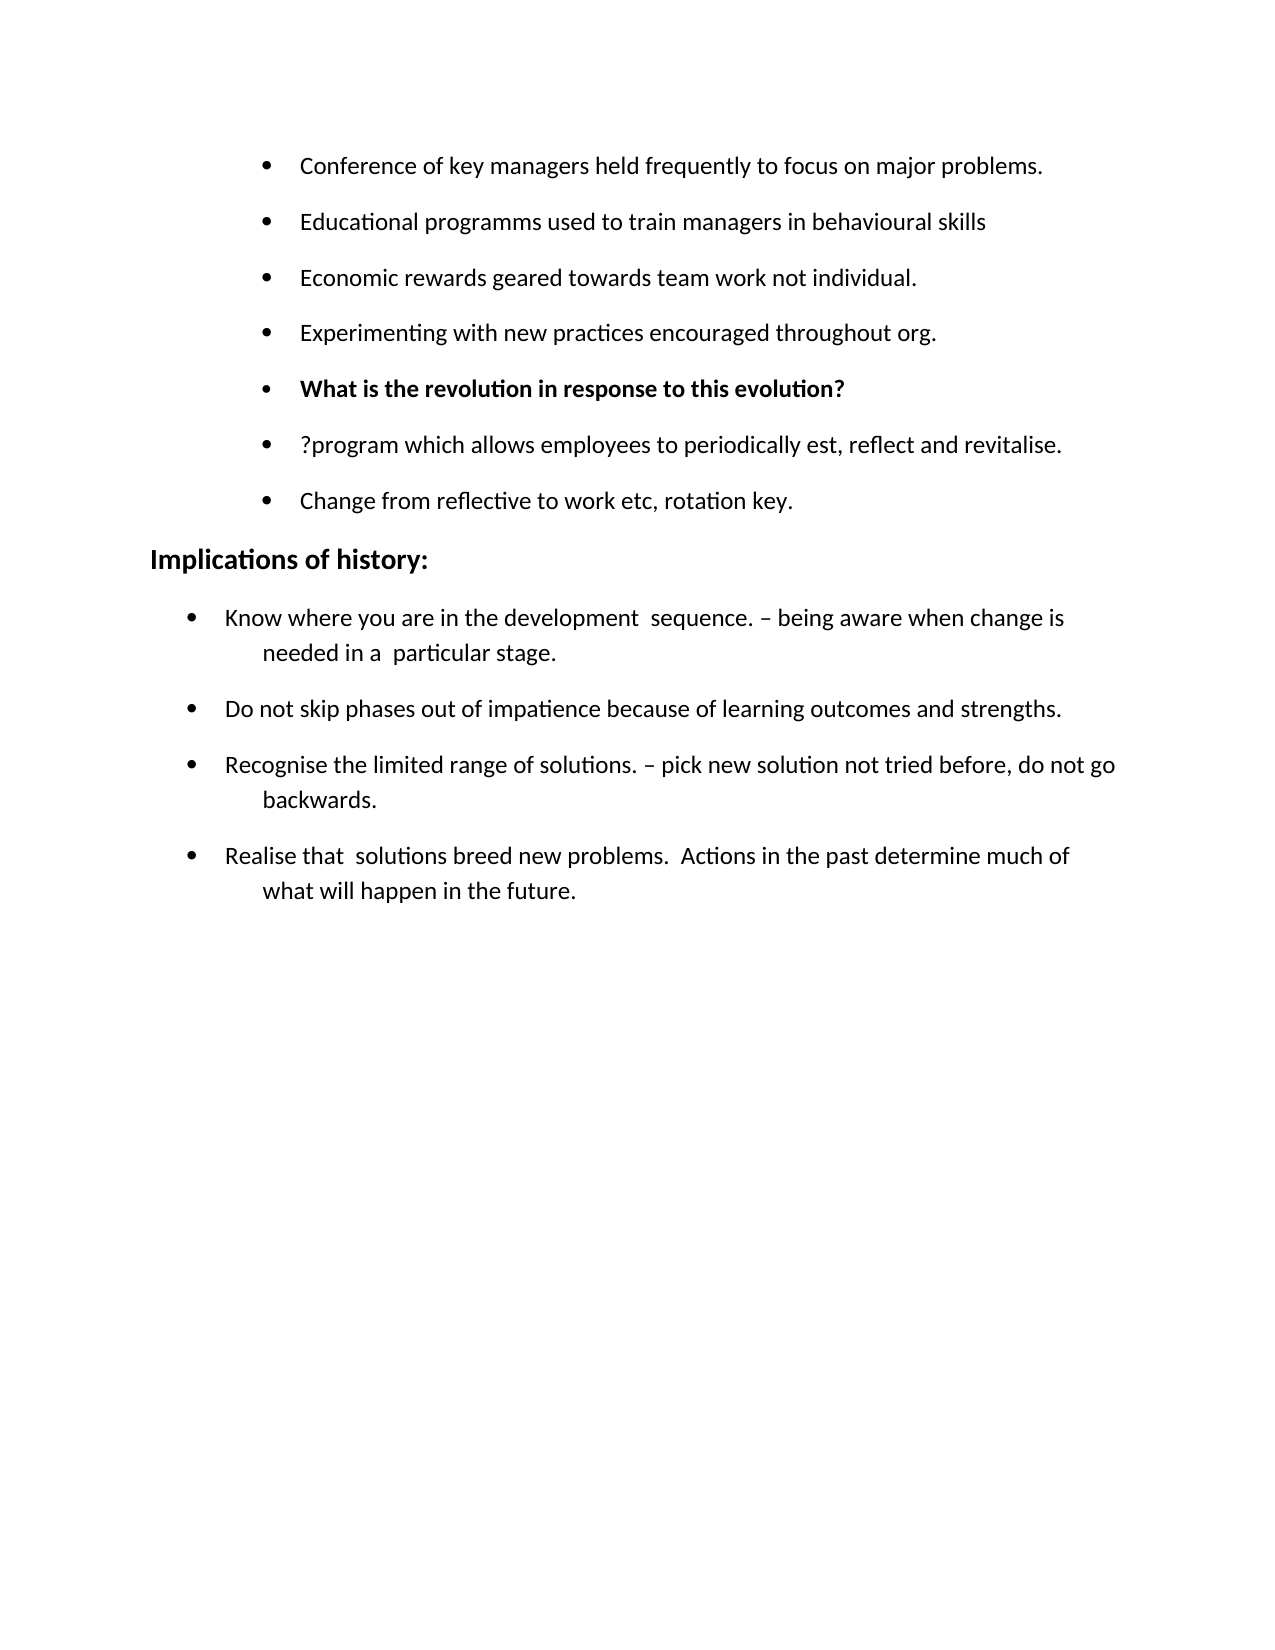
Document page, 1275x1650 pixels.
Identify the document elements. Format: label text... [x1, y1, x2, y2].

list Recognise the limited range of solutions. – pick new solution not tried before, do not go backwards. [187, 749, 1125, 815]
list Conference of key managers held frequently to focus on major problems. [262, 150, 1125, 181]
list Do not skip phases out of impatience because of learning outcomes and strengths. [187, 693, 1125, 724]
list Realise that solutions breed new problems. Actions in the past determine much of what will happen in the future. [187, 840, 1125, 906]
list Change from reflective to work etc, rotation key. [262, 485, 1125, 516]
list ?program which allows employees to periodically est, reflect and revitalise. [262, 429, 1125, 460]
text Implications of history: [150, 541, 1125, 576]
list What is the revolution in response to this evolution? [262, 373, 1125, 404]
list Educational programms used to train managers in behavioural skills [262, 206, 1125, 236]
list Know where you are in the development sequence. – being aware when change is needed in a particular stage. [187, 603, 1125, 668]
list Economic rewards geared towards team work not individual. [262, 262, 1125, 292]
list Experimenting with new practices encouraged throughout org. [262, 317, 1125, 348]
